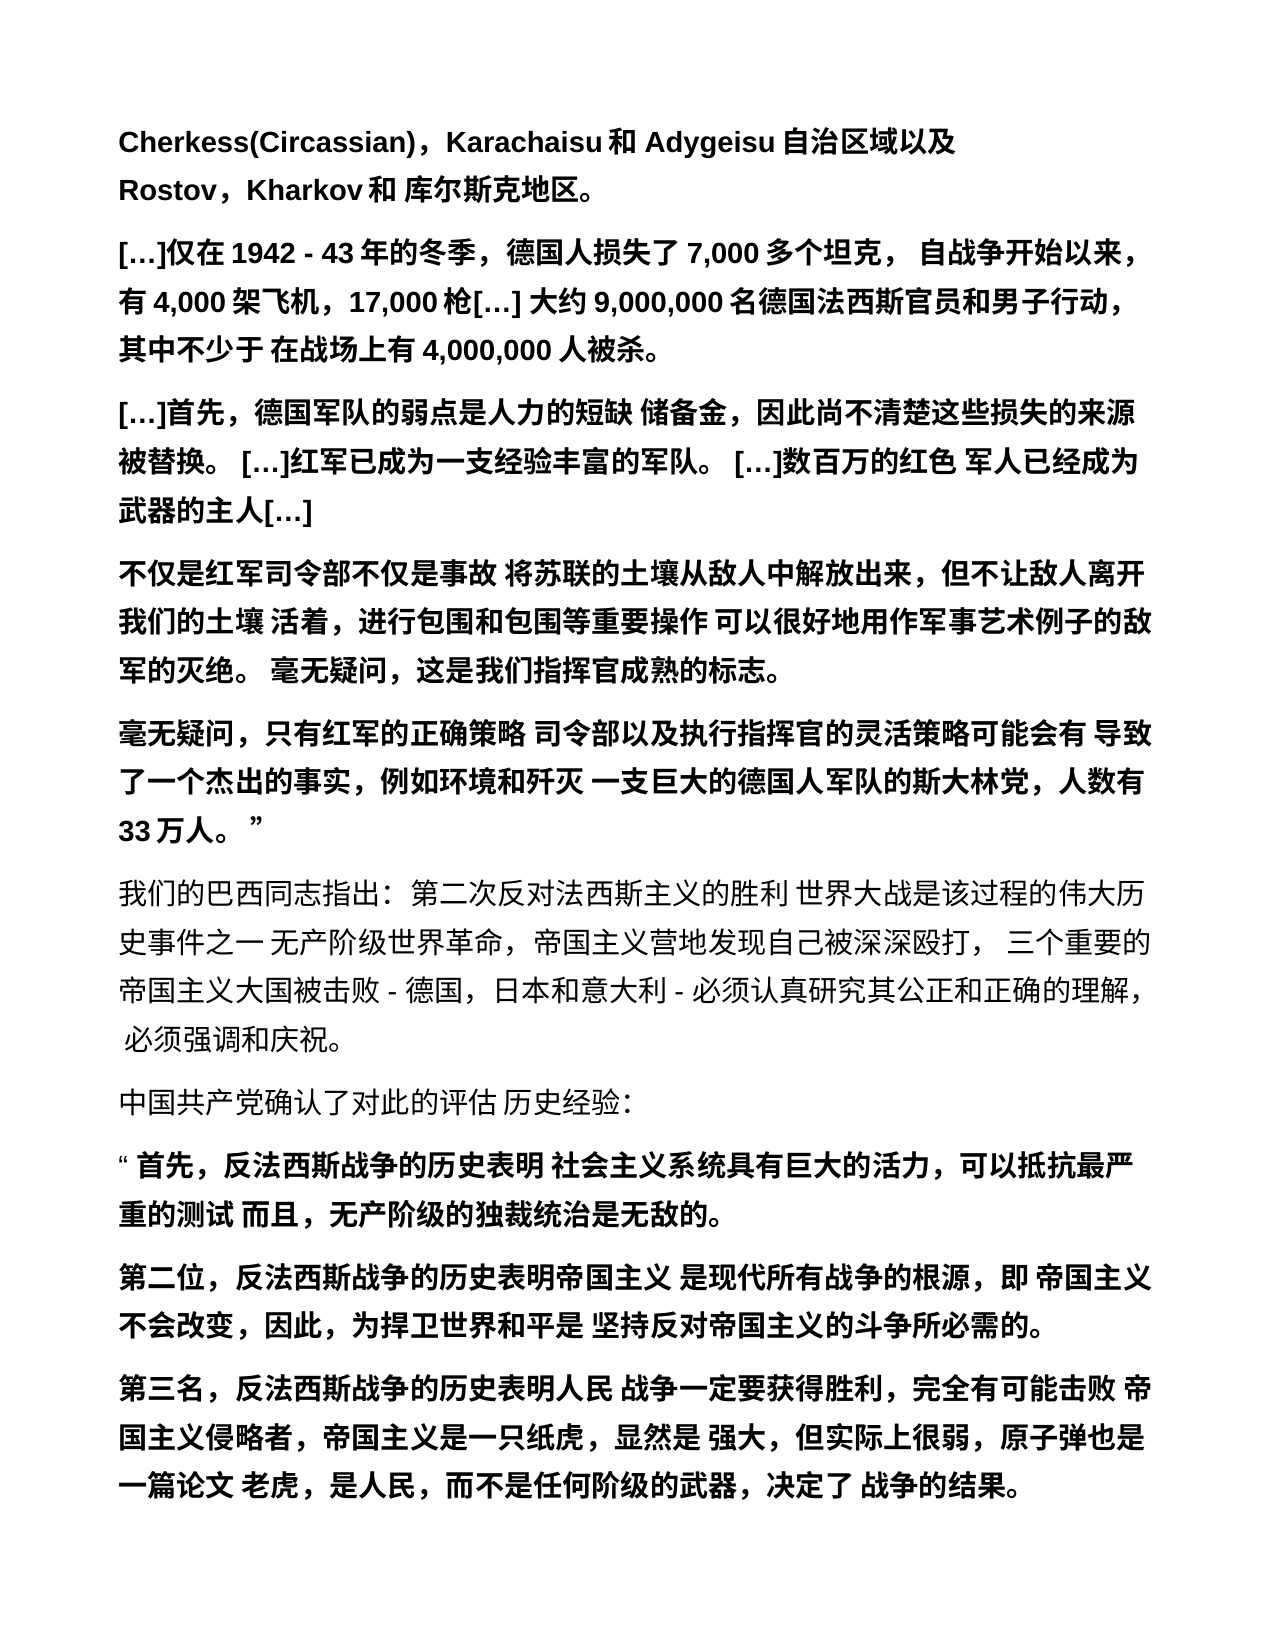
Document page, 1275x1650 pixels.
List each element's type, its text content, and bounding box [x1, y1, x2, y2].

text 不仅是红军司令部不仅是事故 将苏联的土壤从敌人中解放出来，但不让敌人离开我们的土壤 活着，进行包围和包围等重要操作 可以很好地用作军事艺术例子的敌军的灭绝。 毫无疑问，这是我们指挥官成熟的标志。 [118, 550, 1157, 689]
text 中国共产党确认了对此的评估 历史经验： [118, 1079, 1157, 1122]
text 我们的巴西同志指出：第二次反对法西斯主义的胜利 世界大战是该过程的伟大历史事件之一 无产阶级世界革命，帝国主义营地发现自己被深深殴打， 三个重要的帝国主义大国被击败 - 德国，日本和意大利 - 必须认真研究其公正和正确的理解， 必须强调和庆祝。 [118, 871, 1157, 1058]
text […]仅在1942 - 43年的冬季，德国人损失了7,000多个坦克， 自战争开始以来，有4,000架飞机，17,000枪[…] 大约9,000,000名德国法西斯官员和男子行动，其中不少于 在战场上有4,000,000人被杀。 [118, 230, 1157, 369]
text 第二位，反法西斯战争的历史表明帝国主义 是现代所有战争的根源，即 帝国主义不会改变，因此，为捍卫世界和平是 坚持反对帝国主义的斗争所必需的。 [118, 1254, 1157, 1345]
text […]首先，德国军队的弱点是人力的短缺 储备金，因此尚不清楚这些损失的来源 被替换。 […]红军已成为一支经验丰富的军队。 […]数百万的红色 军人已经成为武器的主人[…] [118, 390, 1157, 529]
text 第三名，反法西斯战争的历史表明人民 战争一定要获得胜利，完全有可能击败 帝国主义侵略者，帝国主义是一只纸虎，显然是 强大，但实际上很弱，原子弹也是一篇论文 老虎，是人民，而不是任何阶级的武器，决定了 战争的结果。 [118, 1366, 1157, 1505]
text 毫无疑问，只有红军的正确策略 司令部以及执行指挥官的灵活策略可能会有 导致了一个杰出的事实，例如环境和歼灭 一支巨大的德国人军队的斯大林党，人数有33万人。 ” [118, 710, 1157, 850]
text “ 首先，反法西斯战争的历史表明 社会主义系统具有巨大的活力，可以抵抗最严重的测试 而且，无产阶级的独裁统治是无敌的。 [118, 1142, 1157, 1233]
text 1943年2月，斯大林同志分析了： 三个月前 红军开始进攻斯大林格勒。 自那以后 军事行动的主动行动仍在我们手中和步伐中 红军进攻行动的惊人力量尚未 削弱。 今天，在艰难的冬季条件下，红军正在前进 1,500公里的前部(950 miles)并实际上取得了成功 到处。 在北部，在列宁格勒附近，中央前沿， 在罗斯托夫(Rostov 阿佐夫和黑海的海洋，红军在打击后打击 希特勒部队。 在三个月内，红军从敌人那里解放了 Voronezh和Stalingrad地区的领土，车臣 - ingush， 北奥塞梯，卡巴迪诺 - 巴尔干和卡尔米克自治共和国， Stavropol和Krasnodar领土，Cherkess(Circassian)，Karachaisu和 Adygeisu自治区域以及Rostov，Kharkov和 库尔斯克地区。 [118, 118, 1157, 209]
